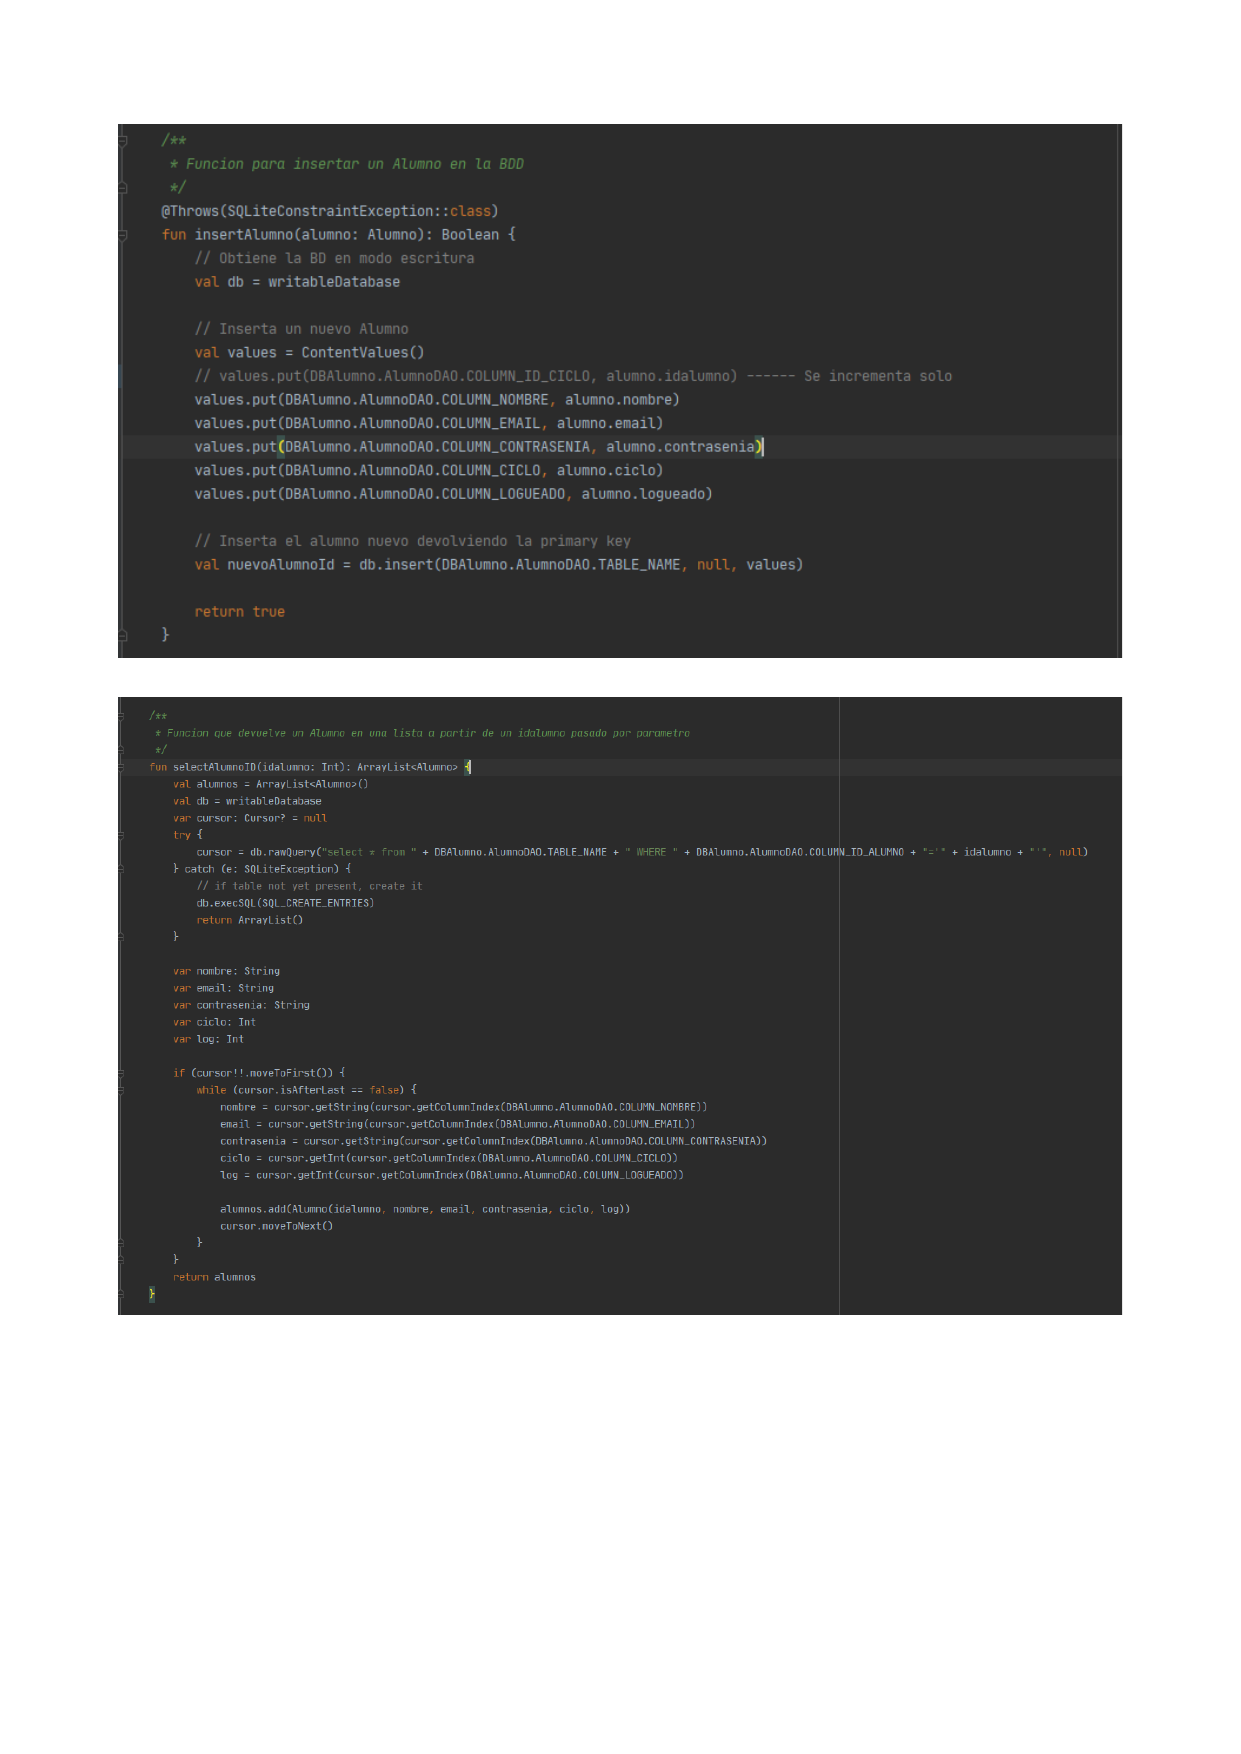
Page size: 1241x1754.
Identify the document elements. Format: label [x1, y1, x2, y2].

picture [118, 697, 1123, 1315]
picture [118, 124, 1123, 658]
